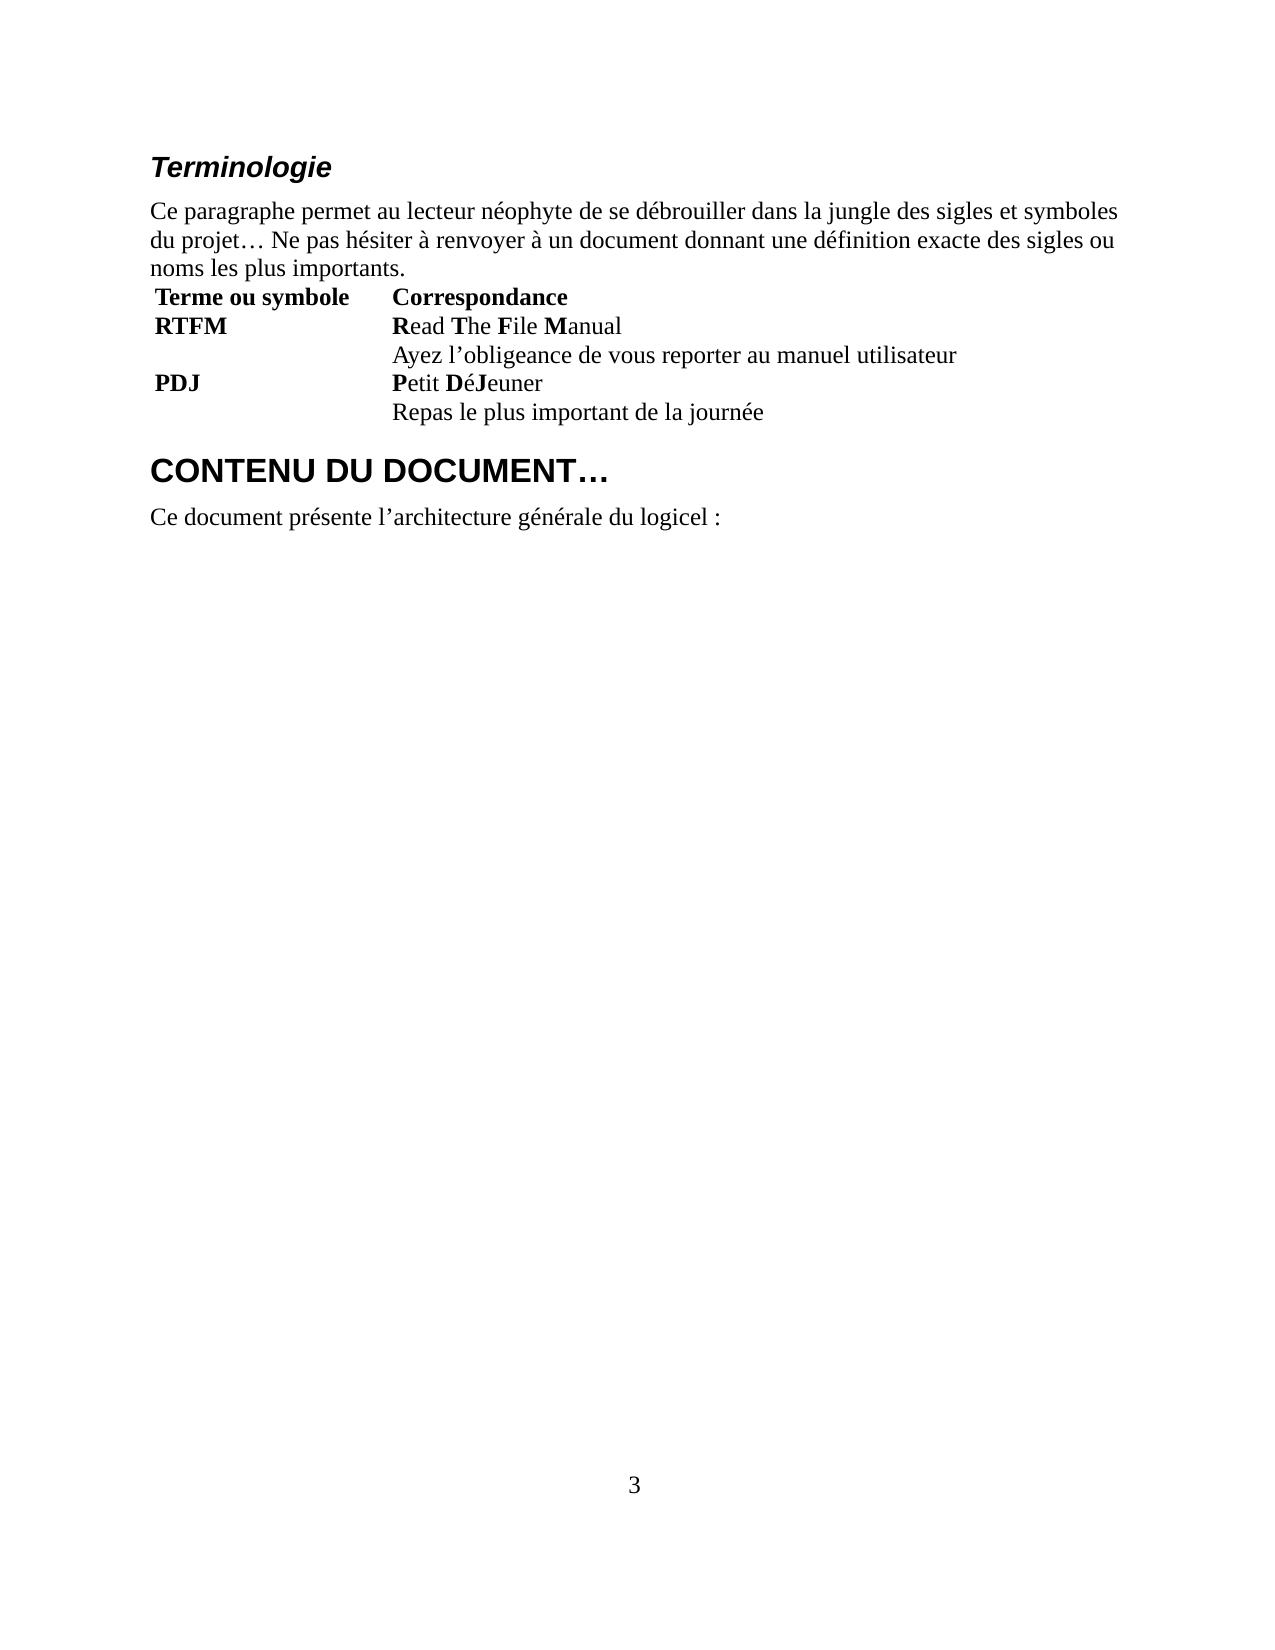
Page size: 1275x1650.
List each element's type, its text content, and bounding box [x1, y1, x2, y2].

text Ce document présente l’architecture générale du logicel : [150, 502, 1125, 531]
table_cell Read The File Manual Ayez l’obligeance de vous reporter au manuel utilisateur [388, 311, 1125, 368]
table_header Terme ou symbole [150, 282, 387, 311]
table_header Correspondance [388, 282, 1125, 311]
table_cell PDJ [150, 369, 387, 426]
subtitle CONTENU DU DOCUMENT… [150, 451, 1125, 490]
table_cell Petit DéJeuner Repas le plus important de la journée [388, 369, 1125, 426]
subtitle Terminologie [150, 150, 1125, 183]
text Ce paragraphe permet au lecteur néophyte de se débrouiller dans la jungle des sigles et symboles du projet… Ne pas hésiter à renvoyer à un document donnant une définition exacte des sigles ou noms les plus importants. [150, 196, 1125, 282]
table_cell RTFM [150, 311, 387, 368]
